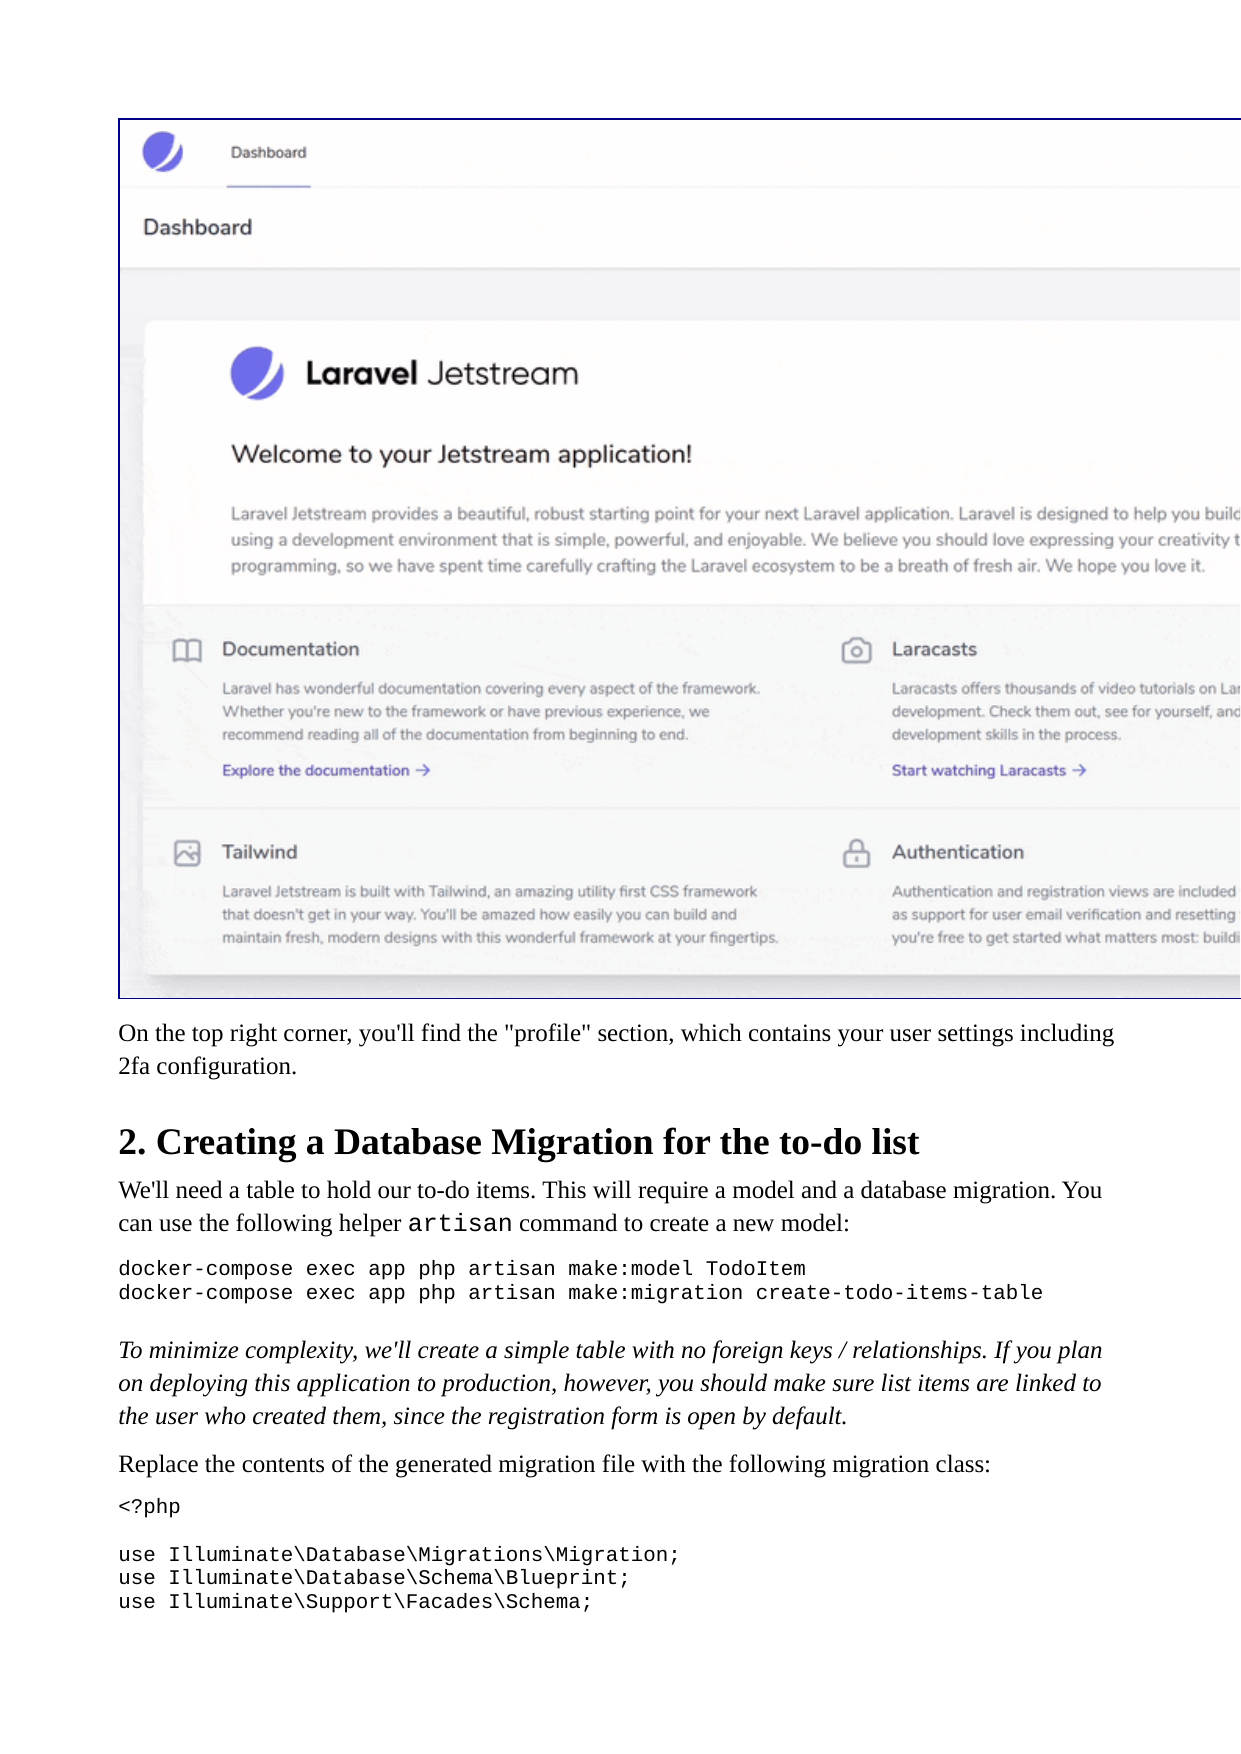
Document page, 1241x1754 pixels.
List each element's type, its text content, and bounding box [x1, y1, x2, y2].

text <?php [118, 1496, 1122, 1520]
text Replace the contents of the generated migration file with the following migration class: [118, 1449, 1122, 1477]
text On the top right corner, you'll find the "profile" section, which contains your user settings including 2fa configuration. [118, 1018, 1122, 1080]
picture [120, 120, 1241, 998]
text docker-compose exec app php artisan make:migration create-todo-items-table [118, 1282, 1122, 1306]
text docker-compose exec app php artisan make:model TodoItem [118, 1258, 1122, 1282]
text We'll need a table to hold our to-do items. This will require a model and a database migration. You can use the following helper artisan command to create a new model: [118, 1175, 1122, 1239]
text use Illuminate\Support\Facades\Schema; [118, 1591, 1122, 1614]
subtitle 2. Creating a Database Migration for the to-do list [118, 1120, 1122, 1163]
text use Illuminate\Database\Schema\Blueprint; [118, 1567, 1122, 1591]
text To minimize complexity, we'll create a simple table with no foreign keys / relationships. If you plan on deploying this application to production, however, you should make sure list items are linked to the user who created them, since the registration form is open by default. [118, 1335, 1122, 1430]
text use Illuminate\Database\Migrations\Migration; [118, 1544, 1122, 1567]
